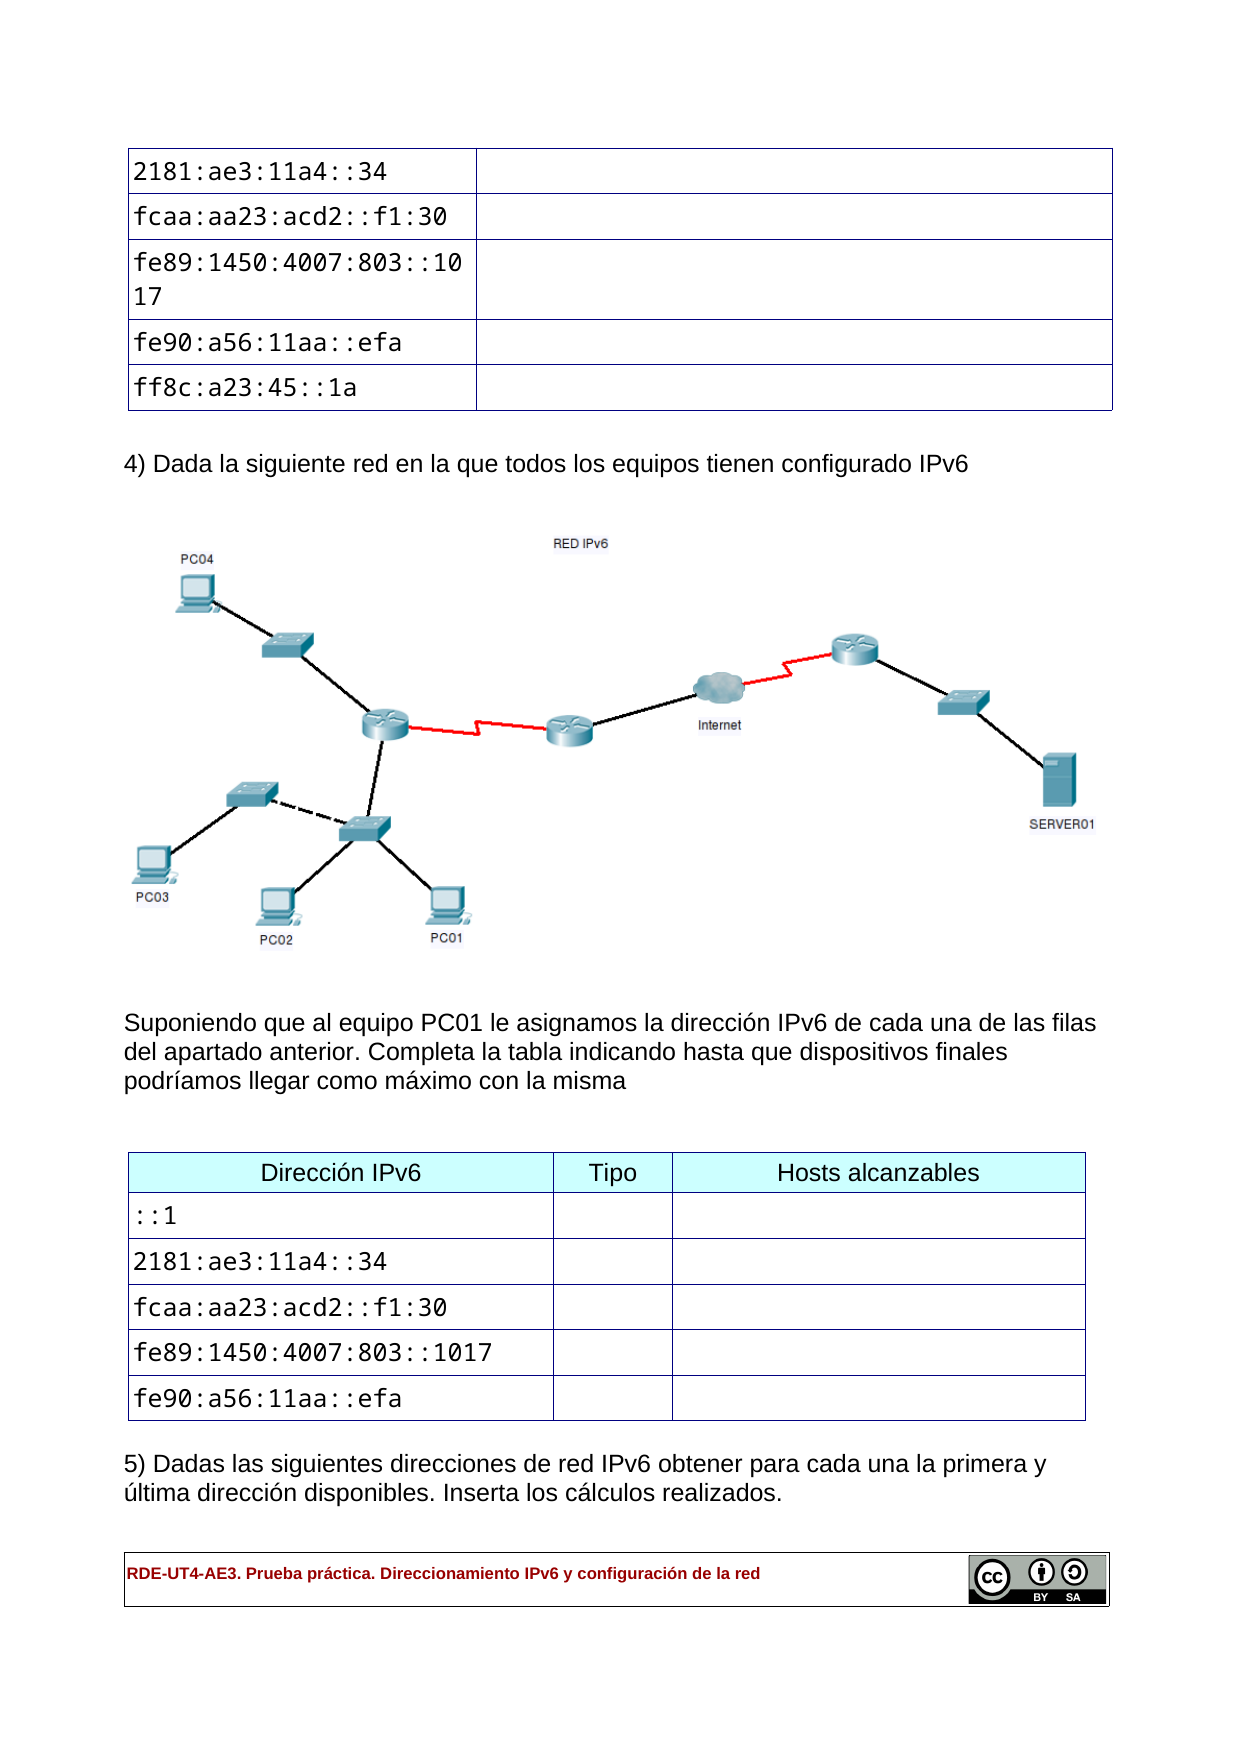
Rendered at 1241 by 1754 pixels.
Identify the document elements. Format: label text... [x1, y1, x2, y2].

table_cell [477, 149, 1112, 193]
table_cell [673, 1330, 1085, 1375]
table_cell 2181:ae3:11a4::34 [129, 1239, 553, 1283]
table_cell [673, 1376, 1085, 1420]
table_cell [554, 1376, 672, 1420]
table_cell [477, 240, 1112, 318]
table_cell [554, 1285, 672, 1329]
table_header Dirección IPv6 [129, 1153, 553, 1192]
table_cell fe90:a56:11aa::efa [129, 320, 476, 364]
table_cell fe90:a56:11aa::efa [129, 1376, 553, 1420]
table_cell [477, 320, 1112, 364]
table_cell [554, 1193, 672, 1238]
table_cell 2181:ae3:11a4::34 [129, 149, 476, 193]
table_header Tipo [554, 1153, 672, 1192]
table_cell [477, 365, 1112, 410]
table_header Hosts alcanzables [673, 1153, 1085, 1192]
table_cell [477, 194, 1112, 239]
table_cell [673, 1239, 1085, 1283]
table_cell [554, 1330, 672, 1375]
picture [115, 497, 1120, 980]
table_cell [673, 1193, 1085, 1238]
text Suponiendo que al equipo PC01 le asignamos la dirección IPv6 de cada una de las filas del apartado anterior. Completa la tabla indicando hasta que dispositivos finales podríamos llegar como máximo con la misma [123, 1008, 1109, 1094]
table_cell fcaa:aa23:acd2::f1:30 [129, 194, 476, 239]
text 5) Dadas las siguientes direcciones de red IPv6 obtener para cada una la primera y última dirección disponibles. Inserta los cálculos realizados. [123, 1449, 1109, 1507]
table_cell fcaa:aa23:acd2::f1:30 [129, 1285, 553, 1329]
table_cell ::1 [129, 1193, 553, 1238]
table_cell [673, 1285, 1085, 1329]
table_cell [554, 1239, 672, 1283]
table_cell fe89:1450:4007:803::1017 [129, 240, 476, 318]
table_cell ff8c:a23:45::1a [129, 365, 476, 410]
table_cell fe89:1450:4007:803::1017 [129, 1330, 553, 1375]
text 4) Dada la siguiente red en la que todos los equipos tienen configurado IPv6 [123, 449, 1109, 477]
picture [968, 1555, 1107, 1604]
